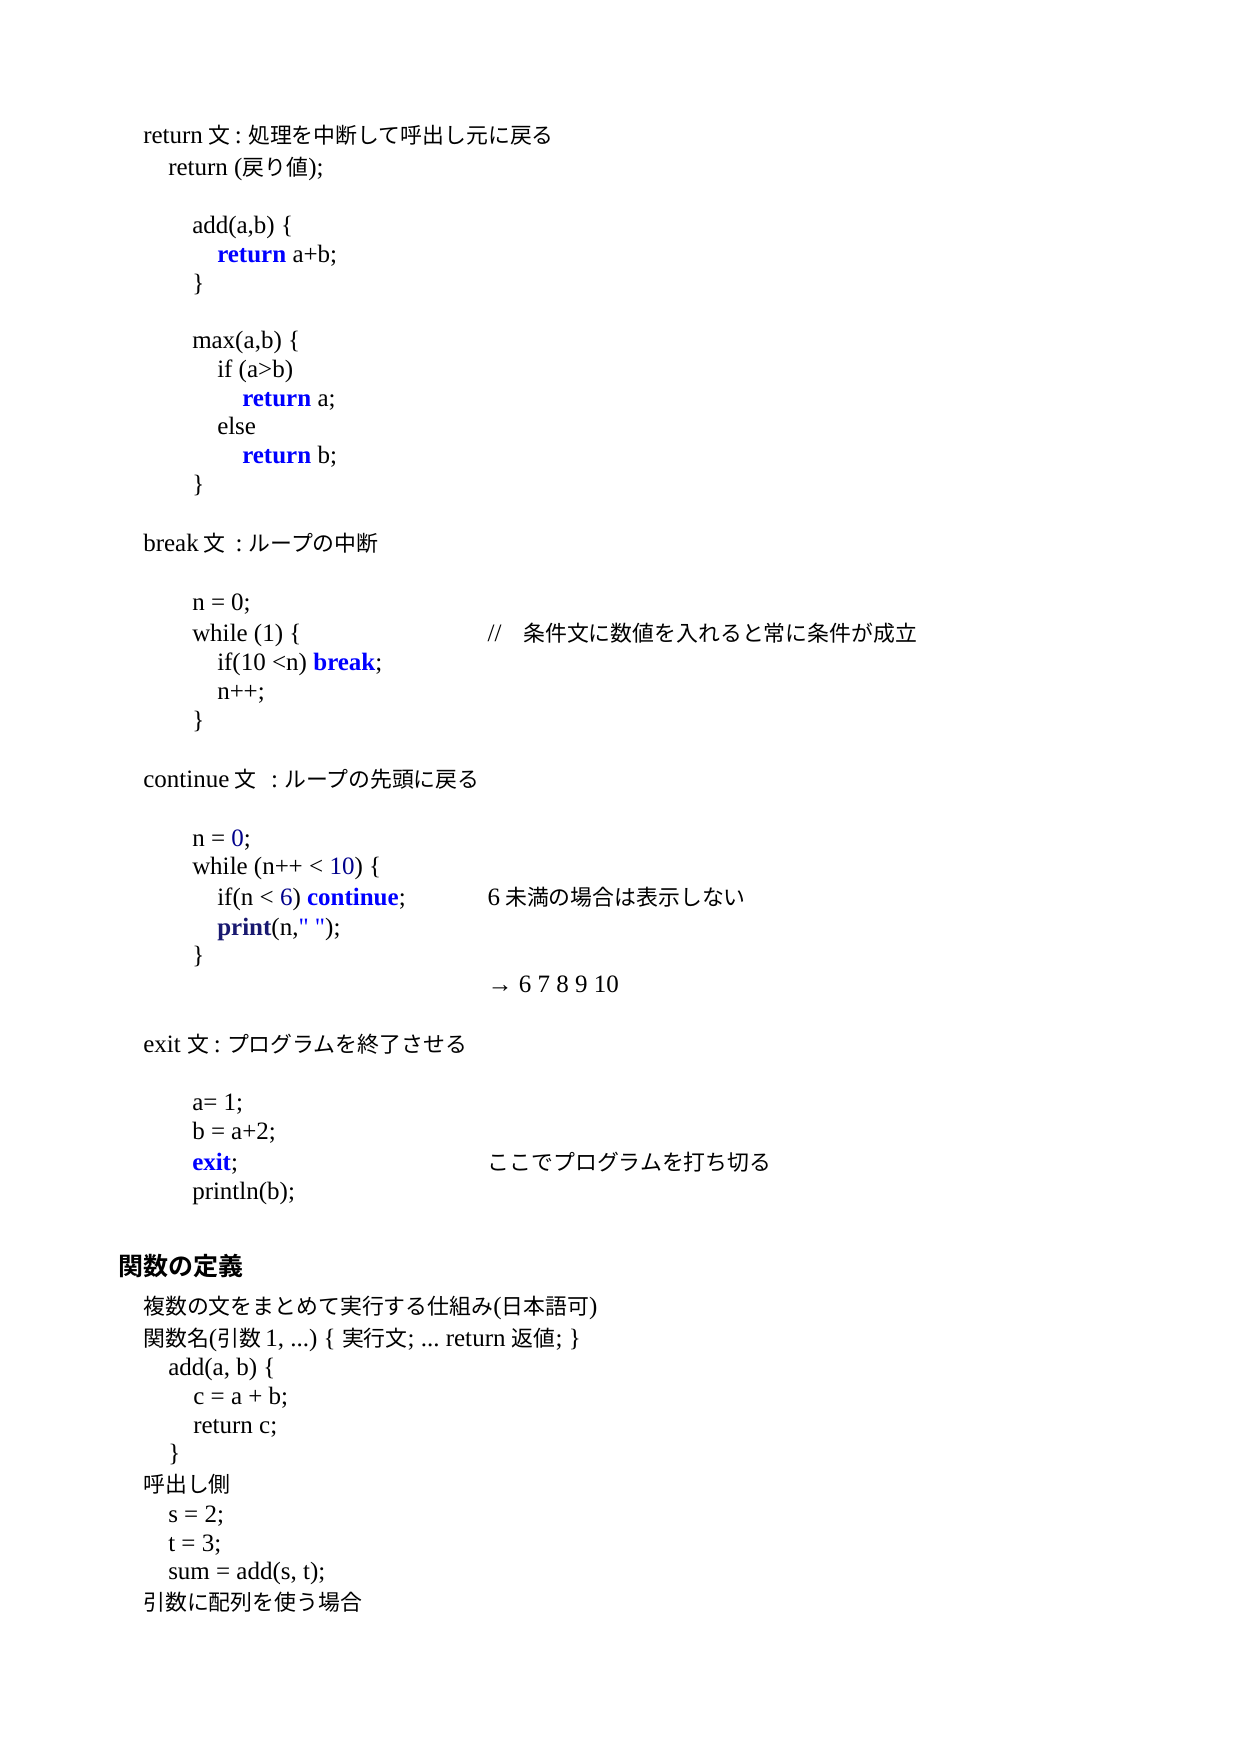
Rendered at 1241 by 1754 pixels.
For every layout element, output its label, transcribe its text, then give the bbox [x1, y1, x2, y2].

text } [118, 469, 1122, 498]
text return (戻り値); [118, 150, 1122, 181]
text return b; [118, 440, 1122, 469]
text if(10 <n) break; [118, 647, 1122, 676]
text } [118, 268, 1122, 296]
text 引数に配列を使う場合 [118, 1585, 1122, 1617]
text else [118, 411, 1122, 440]
text 呼出し側 [118, 1467, 1122, 1499]
text n = 0; [118, 587, 1122, 616]
text if (a>b) [118, 354, 1122, 383]
text s = 2; [118, 1499, 1122, 1528]
text a= 1; [118, 1087, 1122, 1116]
text continue文 : ループの先頭に戻る [118, 762, 1122, 794]
text t = 3; [118, 1528, 1122, 1556]
text sum = add(s, t); [118, 1556, 1122, 1585]
text } [118, 705, 1122, 733]
text exit 文 : プログラムを終了させる [118, 1027, 1122, 1058]
text add(a, b) { [118, 1352, 1122, 1381]
text 複数の文をまとめて実行する仕組み(日本語可) [118, 1289, 1122, 1321]
text n++; [118, 676, 1122, 705]
text max(a,b) { [118, 325, 1122, 354]
text return c; [118, 1410, 1122, 1438]
text exit; ここでプログラムを打ち切る [118, 1145, 1122, 1176]
text n = 0; while (n++ < 10) { if(n < 6) continue; 6未満の場合は表示しない print(n," "); } [118, 823, 1122, 969]
subtitle 関数の定義 [118, 1246, 1122, 1283]
text } [118, 1438, 1122, 1467]
text c = a + b; [118, 1381, 1122, 1410]
text 関数名(引数1, ...) { 実行文; ... return 返値; } [118, 1321, 1122, 1352]
text add(a,b) { [118, 210, 1122, 239]
text return文 : 処理を中断して呼出し元に戻る [118, 118, 1122, 150]
text return a; [118, 383, 1122, 411]
text return a+b; [118, 239, 1122, 268]
text while (1) { // 条件文に数値を入れると常に条件が成立 [118, 616, 1122, 647]
text break文 : ループの中断 [118, 526, 1122, 558]
text b = a+2; [118, 1116, 1122, 1145]
text → 6 7 8 9 10 [118, 969, 1122, 998]
text println(b); [118, 1176, 1122, 1205]
